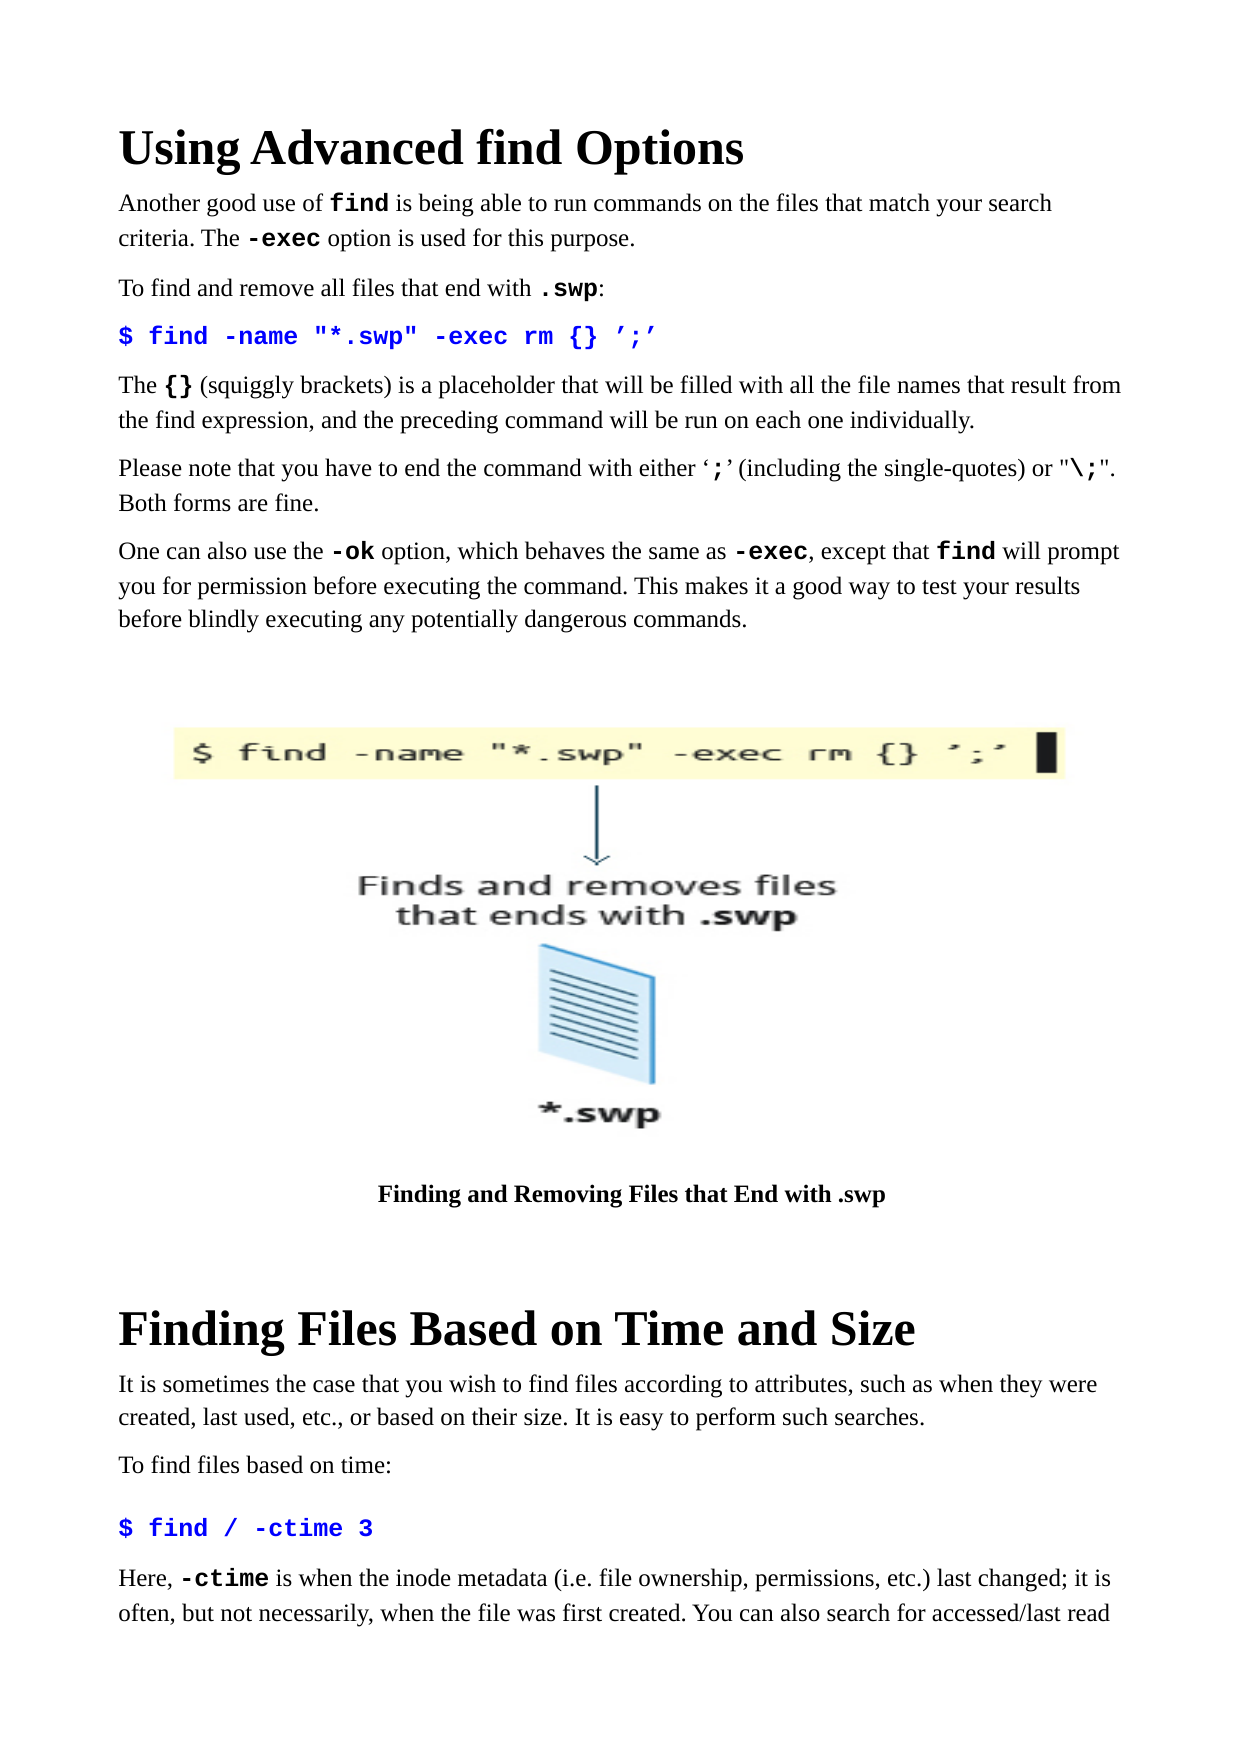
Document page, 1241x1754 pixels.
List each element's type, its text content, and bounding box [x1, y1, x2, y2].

text The {} (squiggly brackets) is a placeholder that will be filled with all the file names that result from the find expression, and the preceding command will be run on each one individually. [118, 370, 1122, 434]
text To find and remove all files that end with .swp: [118, 273, 1122, 304]
text To find files based on time: $ find / -ctime 3 [118, 1450, 1122, 1544]
text Finding and Removing Files that End with .swp [142, 1179, 1122, 1208]
text $ find -name "*.swp" -exec rm {} ’;’ [118, 323, 1122, 352]
subtitle Using Advanced find Options [118, 118, 1122, 176]
picture [118, 699, 1123, 1160]
text Please note that you have to end the command with either ‘;’ (including the single-quotes) or "\;". Both forms are fine. [118, 453, 1122, 517]
text One can also use the -ok option, which behaves the same as -exec, except that find will prompt you for permission before executing the command. This makes it a good way to test your results before blindly executing any potentially dangerous commands. [118, 536, 1122, 633]
subtitle Finding Files Based on Time and Size [118, 1299, 1122, 1357]
text Another good use of find is being able to run commands on the files that match your search criteria. The -exec option is used for this purpose. [118, 188, 1122, 254]
text Here, -ctime is when the inode metadata (i.e. file ownership, permissions, etc.) last changed; it is often, but not necessarily, when the file was first created. You can also search for accessed/last read [118, 1563, 1122, 1627]
text It is sometimes the case that you wish to find files according to attributes, such as when they were created, last used, etc., or based on their size. It is easy to perform such searches. [118, 1369, 1122, 1431]
